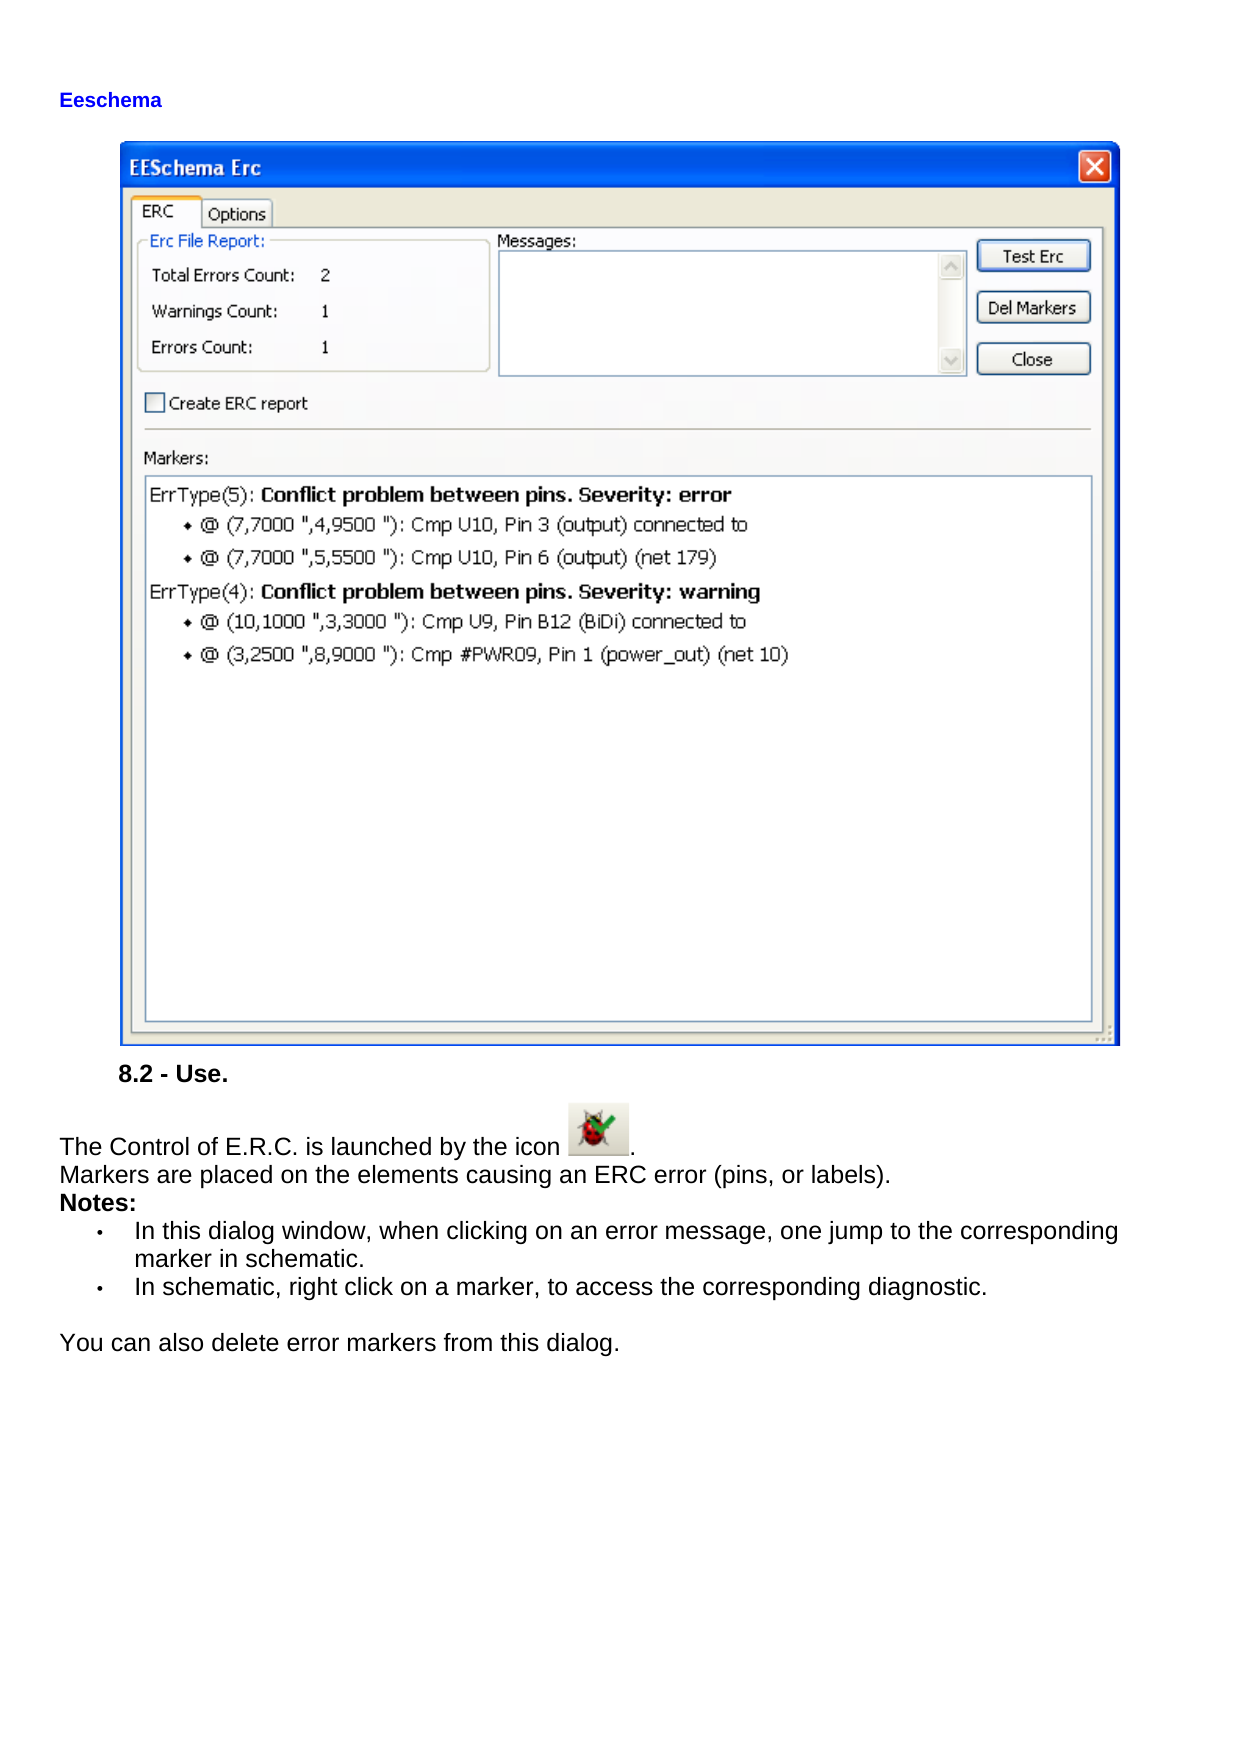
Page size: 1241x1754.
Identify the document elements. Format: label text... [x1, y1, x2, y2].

text You can also delete error markers from this dialog. [59, 1329, 1181, 1357]
text The Control of E.R.C. is launched by the icon . [59, 1100, 1181, 1161]
picture [568, 1100, 630, 1156]
text Markers are placed on the elements causing an ERC error (pins, or labels). [59, 1161, 1181, 1188]
picture [120, 141, 1121, 1046]
subtitle Use. [118, 1060, 1181, 1088]
list In this dialog window, when clicking on an error message, one jump to the corresponding marker in schematic. [97, 1217, 1181, 1273]
list In schematic, right click on a marker, to access the corresponding diagnostic. [97, 1273, 1181, 1301]
text Notes: [59, 1188, 1181, 1217]
